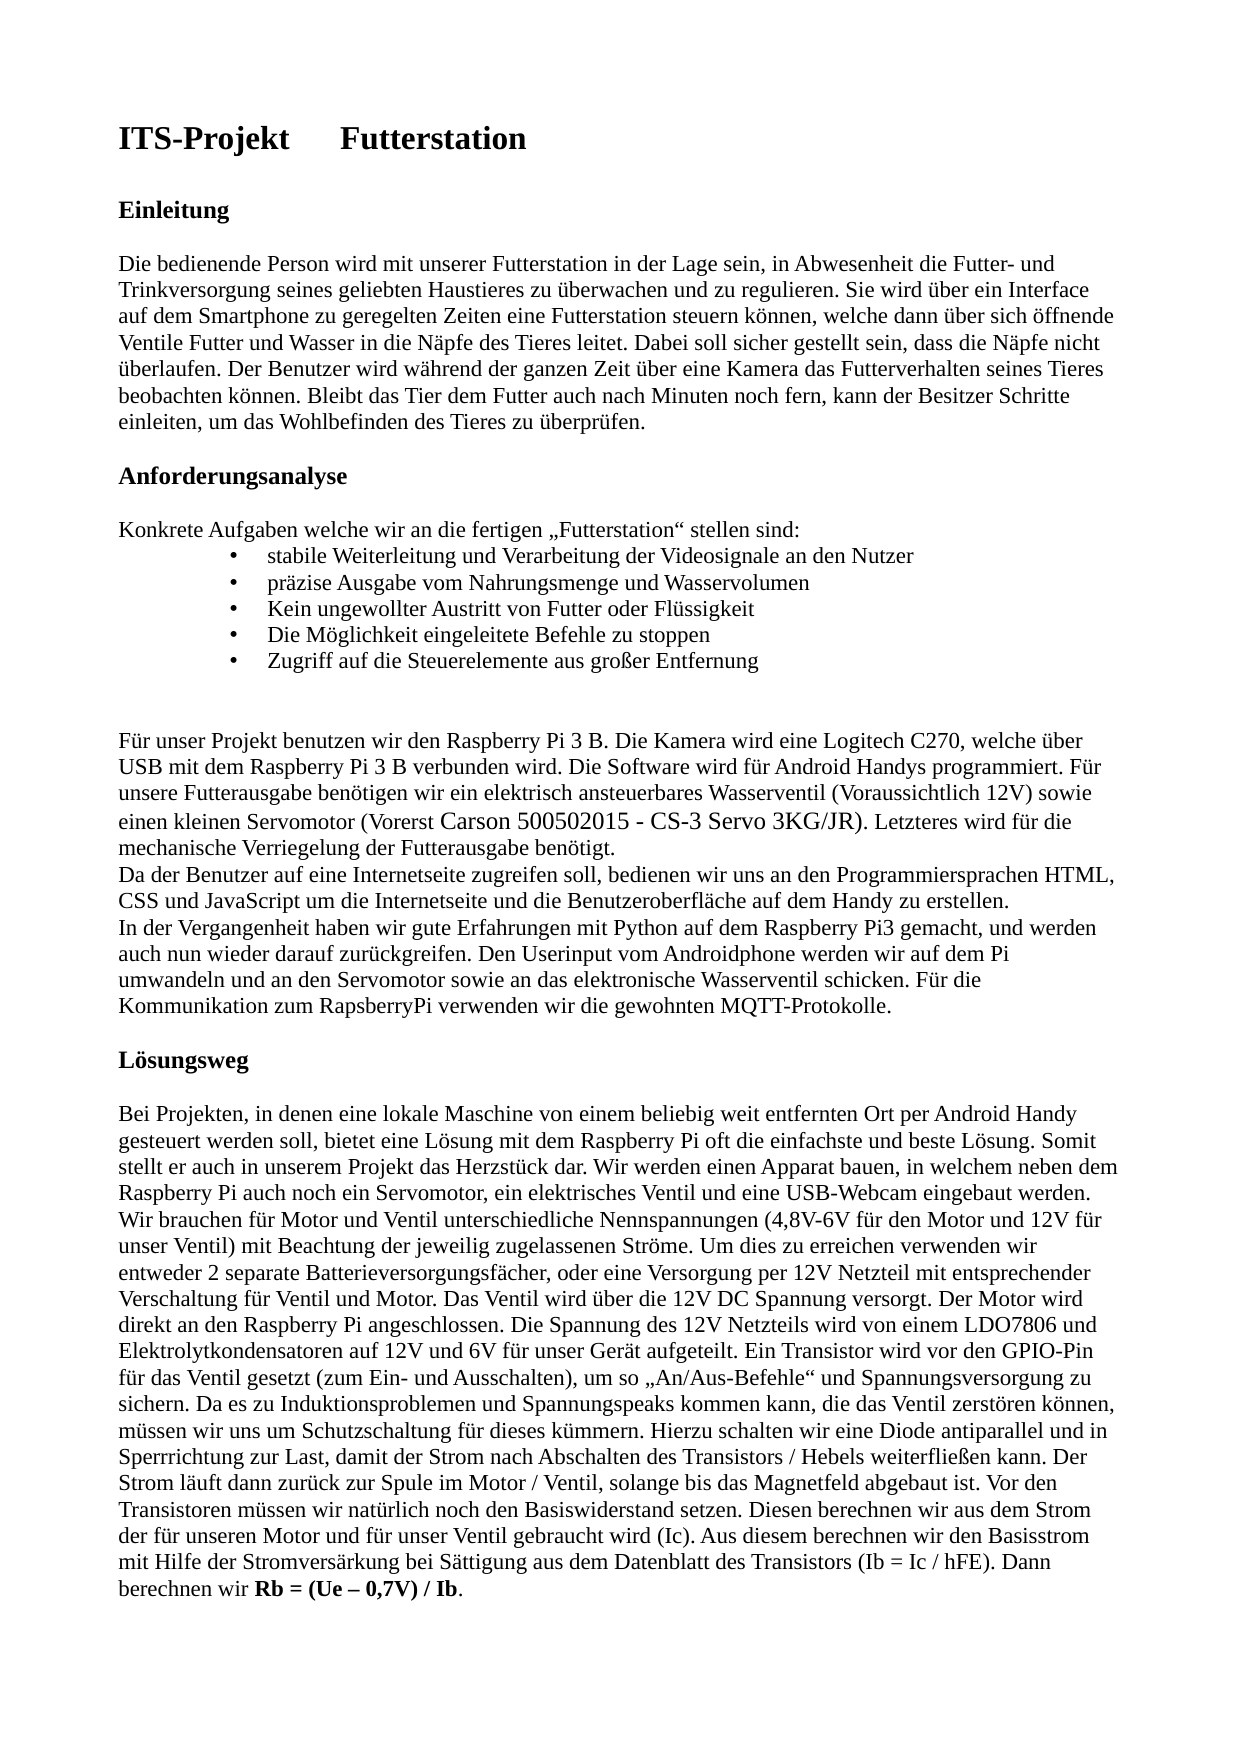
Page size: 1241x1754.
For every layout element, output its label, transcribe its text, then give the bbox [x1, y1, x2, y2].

list Die Möglichkeit eingeleitete Befehle zu stoppen [229, 621, 1122, 648]
text Die bedienende Person wird mit unserer Futterstation in der Lage sein, in Abwesenheit die Futter- und Trinkversorgung seines geliebten Haustieres zu überwachen und zu regulieren. Sie wird über ein Interface auf dem Smartphone zu geregelten Zeiten eine Futterstation steuern können, welche dann über sich öffnende Ventile Futter und Wasser in die Näpfe des Tieres leitet. Dabei soll sicher gestellt sein, dass die Näpfe nicht überlaufen. Der Benutzer wird während der ganzen Zeit über eine Kamera das Futterverhalten seines Tieres beobachten können. Bleibt das Tier dem Futter auch nach Minuten noch fern, kann der Besitzer Schritte einleiten, um das Wohlbefinden des Tieres zu überprüfen. [118, 250, 1122, 434]
list präzise Ausgabe vom Nahrungsmenge und Wasservolumen [229, 568, 1122, 595]
text Bei Projekten, in denen eine lokale Maschine von einem beliebig weit entfernten Ort per Android Handy gesteuert werden soll, bietet eine Lösung mit dem Raspberry Pi oft die einfachste und beste Lösung. Somit stellt er auch in unserem Projekt das Herzstück dar. Wir werden einen Apparat bauen, in welchem neben dem Raspberry Pi auch noch ein Servomotor, ein elektrisches Ventil und eine USB-Webcam eingebaut werden. [118, 1100, 1122, 1206]
list Kein ungewollter Austritt von Futter oder Flüssigkeit [229, 595, 1122, 621]
text Anforderungsanalyse [118, 461, 1122, 489]
text Konkrete Aufgaben welche wir an die fertigen „Futterstation“ stellen sind: [118, 516, 1122, 542]
text In der Vergangenheit haben wir gute Erfahrungen mit Python auf dem Raspberry Pi3 gemacht, und werden auch nun wieder darauf zurückgreifen. Den Userinput vom Androidphone werden wir auf dem Pi umwandeln und an den Servomotor sowie an das elektronische Wasserventil schicken. Für die Kommunikation zum RapsberryPi verwenden wir die gewohnten MQTT-Protokolle. [118, 913, 1122, 1019]
text Da der Benutzer auf eine Internetseite zugreifen soll, bedienen wir uns an den Programmiersprachen HTML, CSS und JavaScript um die Internetseite und die Benutzeroberfläche auf dem Handy zu erstellen. [118, 861, 1122, 913]
text ITS-Projekt Futterstation [118, 118, 1122, 156]
list stabile Weiterleitung und Verarbeitung der Videosignale an den Nutzer [229, 542, 1122, 568]
text Für unser Projekt benutzen wir den Raspberry Pi 3 B. Die Kamera wird eine Logitech C270, welche über USB mit dem Raspberry Pi 3 B verbunden wird. Die Software wird für Android Handys programmiert. Für unsere Futterausgabe benötigen wir ein elektrisch ansteuerbares Wasserventil (Voraussichtlich 12V) sowie einen kleinen Servomotor (Vorerst Carson 500502015 - CS-3 Servo 3KG/JR). Letzteres wird für die mechanische Verriegelung der Futterausgabe benötigt. [118, 727, 1122, 861]
text Wir brauchen für Motor und Ventil unterschiedliche Nennspannungen (4,8V-6V für den Motor und 12V für unser Ventil) mit Beachtung der jeweilig zugelassenen Ströme. Um dies zu erreichen verwenden wir entweder 2 separate Batterieversorgungsfächer, oder eine Versorgung per 12V Netzteil mit entsprechender Verschaltung für Ventil und Motor. Das Ventil wird über die 12V DC Spannung versorgt. Der Motor wird direkt an den Raspberry Pi angeschlossen. Die Spannung des 12V Netzteils wird von einem LDO7806 und Elektrolytkondensatoren auf 12V und 6V für unser Gerät aufgeteilt. Ein Transistor wird vor den GPIO-Pin für das Ventil gesetzt (zum Ein- und Ausschalten), um so „An/Aus-Befehle“ und Spannungsversorgung zu sichern. Da es zu Induktionsproblemen und Spannungspeaks kommen kann, die das Ventil zerstören können, müssen wir uns um Schutzschaltung für dieses kümmern. Hierzu schalten wir eine Diode antiparallel und in Sperrrichtung zur Last, damit der Strom nach Abschalten des Transistors / Hebels weiterfließen kann. Der Strom läuft dann zurück zur Spule im Motor / Ventil, solange bis das Magnetfeld abgebaut ist. Vor den Transistoren müssen wir natürlich noch den Basiswiderstand setzen. Diesen berechnen wir aus dem Strom der für unseren Motor und für unser Ventil gebraucht wird (Ic). Aus diesem berechnen wir den Basisstrom mit Hilfe der Stromversärkung bei Sättigung aus dem Datenblatt des Transistors (Ib = Ic / hFE). Dann berechnen wir Rb = (Ue – 0,7V) / Ib. [118, 1206, 1122, 1601]
list Zugriff auf die Steuerelemente aus großer Entfernung [229, 648, 1122, 674]
text Lösungsweg [118, 1045, 1122, 1074]
text Einleitung [118, 195, 1122, 223]
